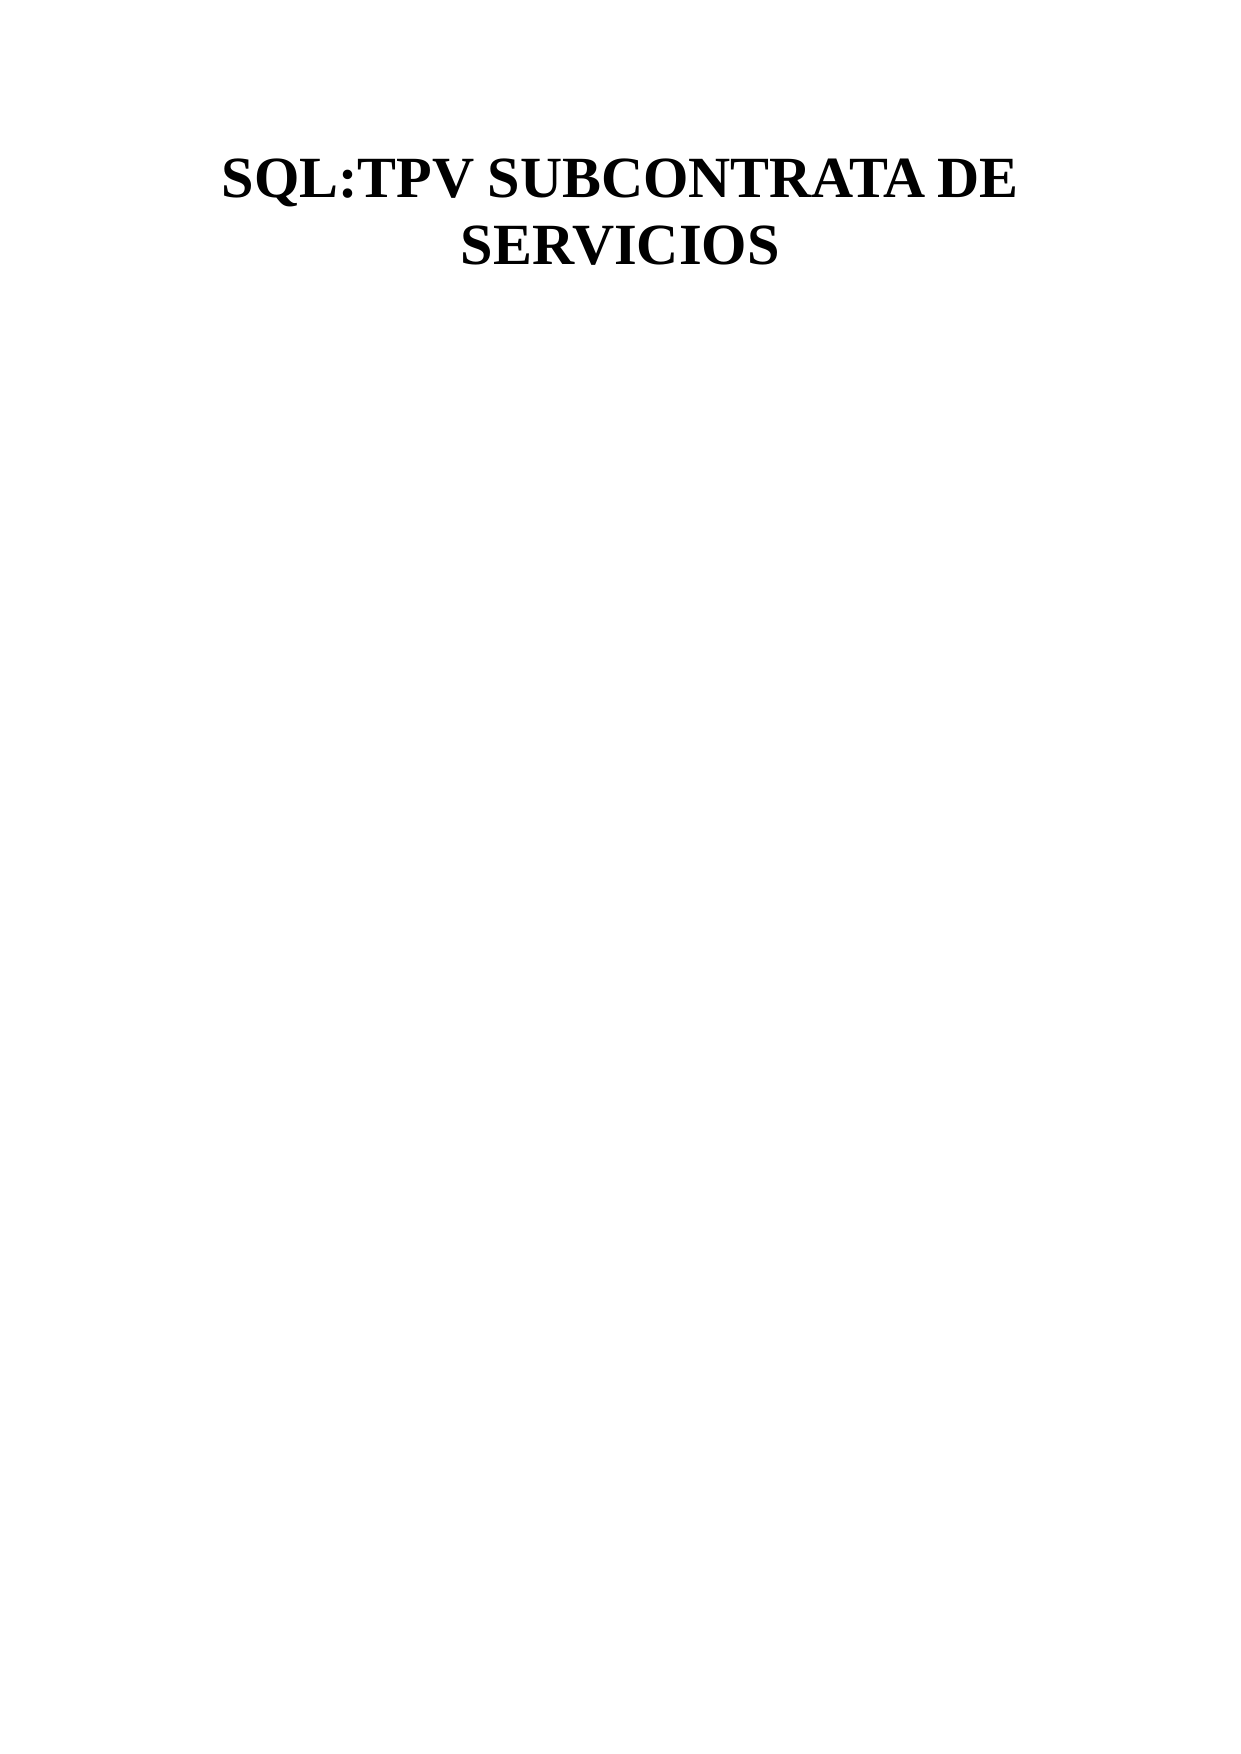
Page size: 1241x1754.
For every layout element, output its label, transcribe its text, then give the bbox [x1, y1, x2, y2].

title SQL:TPV SUBCONTRATA DE SERVICIOS [118, 143, 1122, 277]
